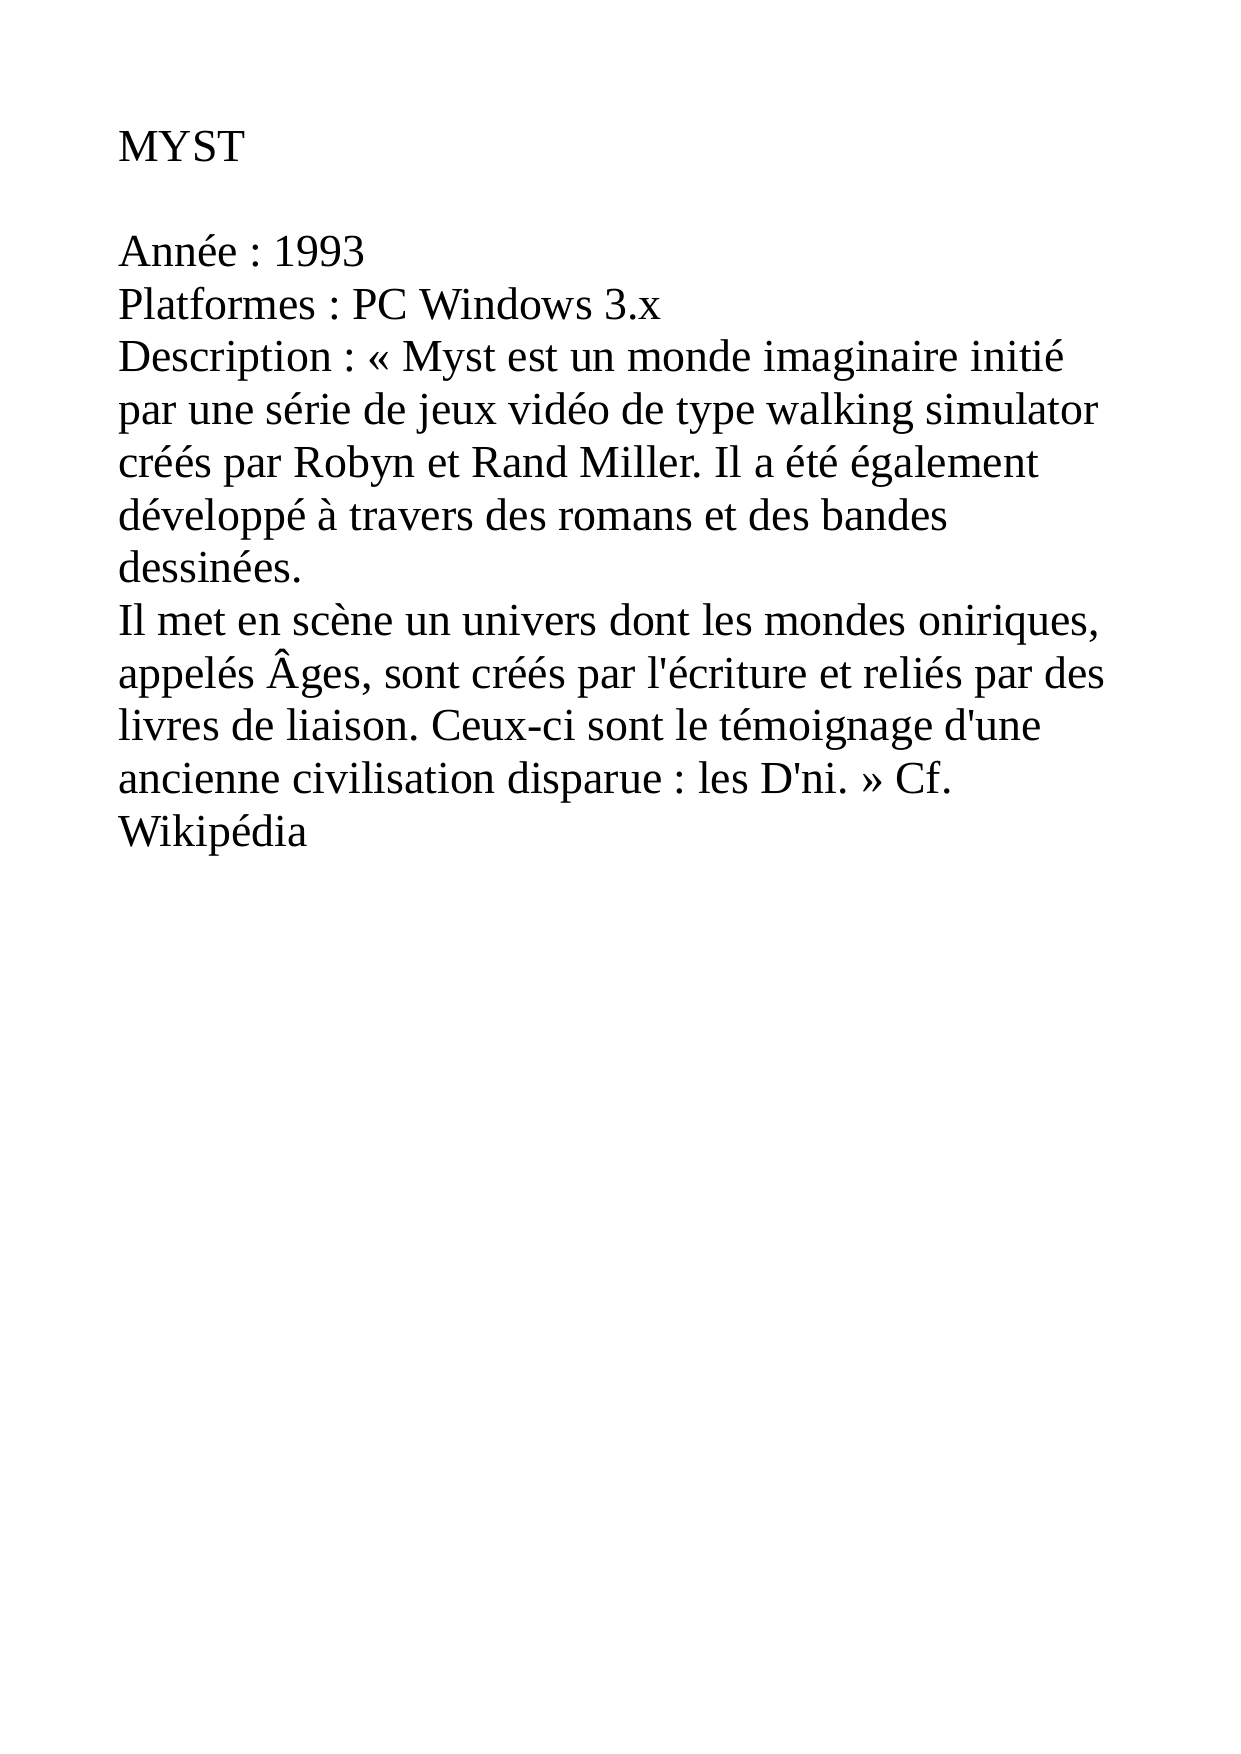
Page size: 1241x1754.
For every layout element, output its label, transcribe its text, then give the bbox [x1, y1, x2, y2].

text Description : « Myst est un monde imaginaire initié par une série de jeux vidéo de type walking simulator créés par Robyn et Rand Miller. Il a été également développé à travers des romans et des bandes dessinées. [118, 329, 1122, 592]
text Il met en scène un univers dont les mondes oniriques, appelés Âges, sont créés par l'écriture et reliés par des livres de liaison. Ceux-ci sont le témoignage d'une ancienne civilisation disparue : les D'ni. » Cf. Wikipédia [118, 592, 1122, 856]
text Platformes : PC Windows 3.x [118, 276, 1122, 329]
text Année : 1993 [118, 223, 1122, 276]
text MYST [118, 118, 1122, 171]
